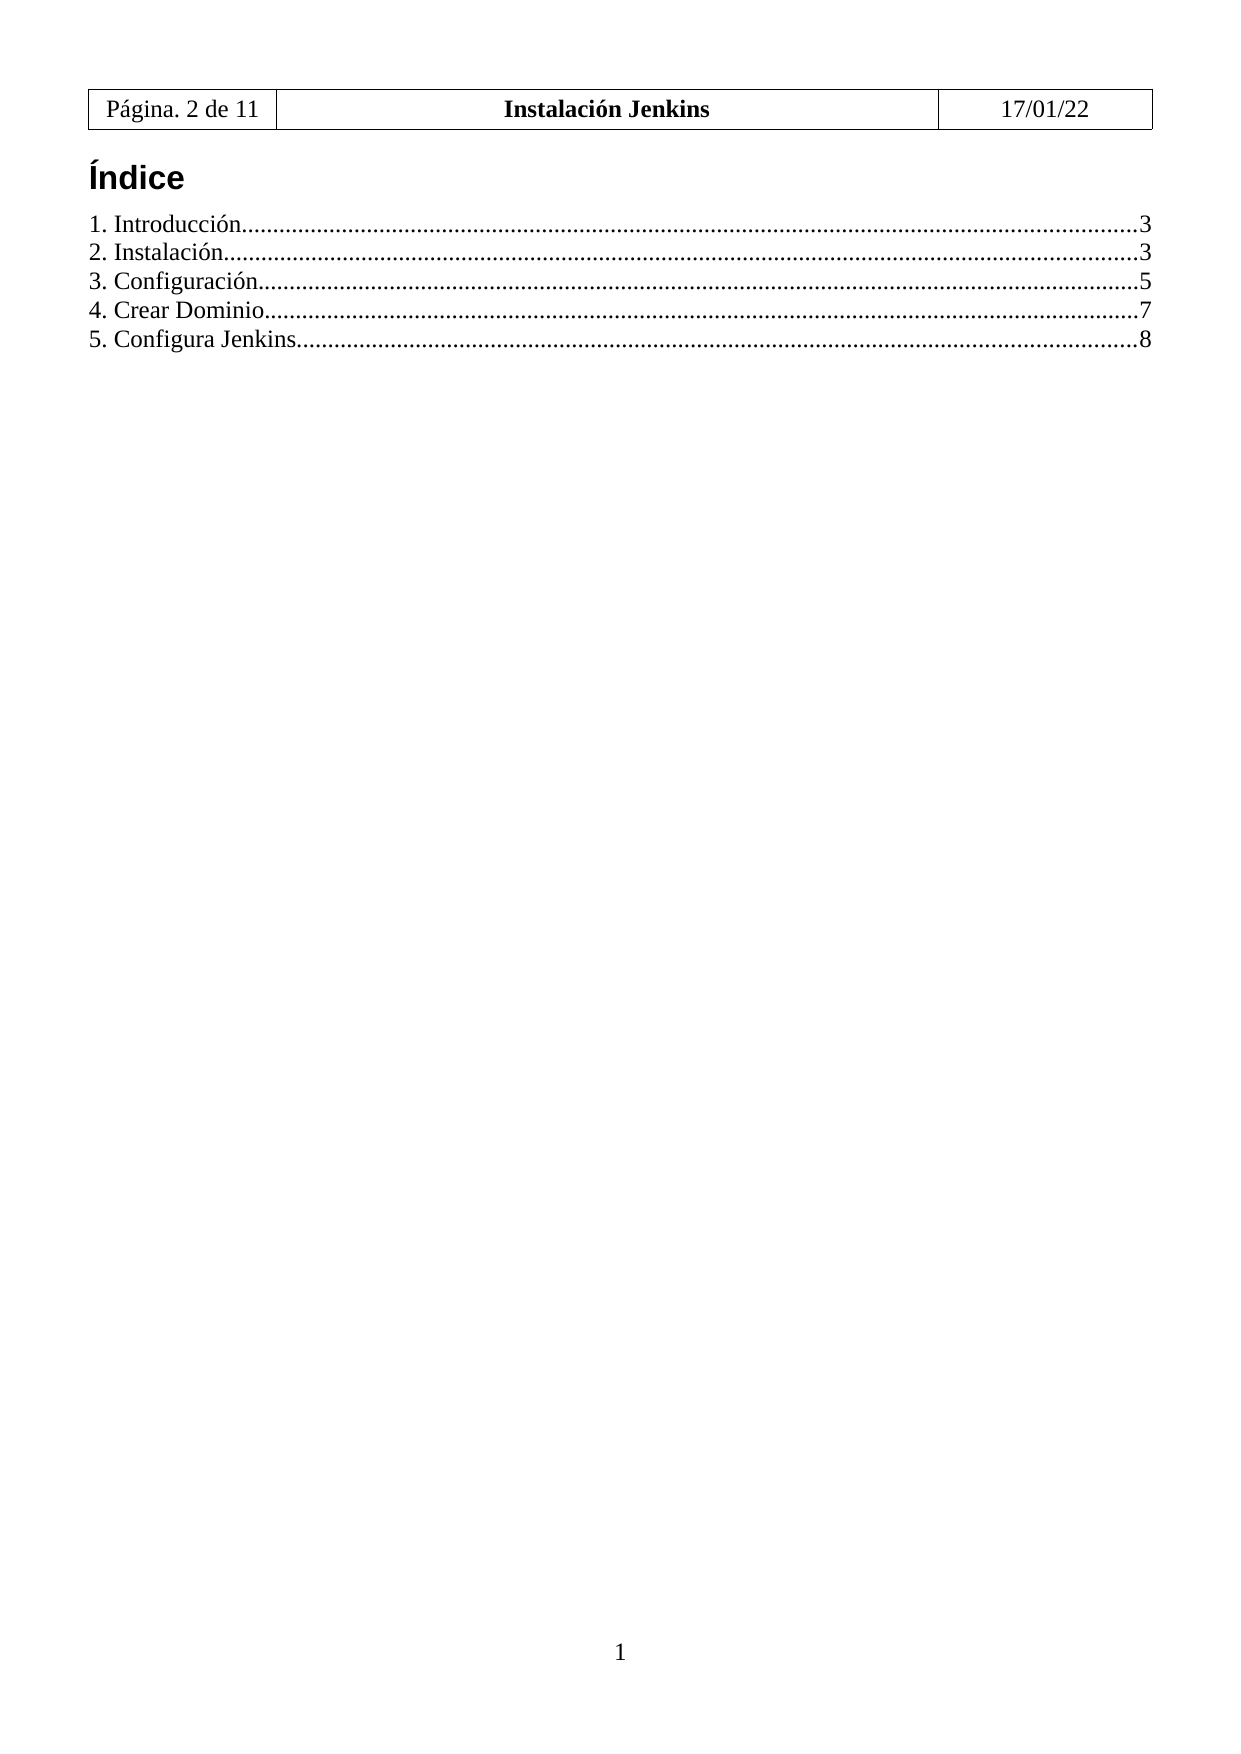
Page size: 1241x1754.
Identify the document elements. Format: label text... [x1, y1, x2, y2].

text 1. Introducción. 3 [88, 209, 1152, 237]
text 4. Crear Dominio. 7 [88, 295, 1152, 324]
subtitle Índice [88, 158, 1152, 196]
text 3. Configuración. 5 [88, 266, 1152, 295]
text 5. Configura Jenkins. 8 [88, 324, 1152, 352]
text 2. Instalación. 3 [88, 237, 1152, 266]
